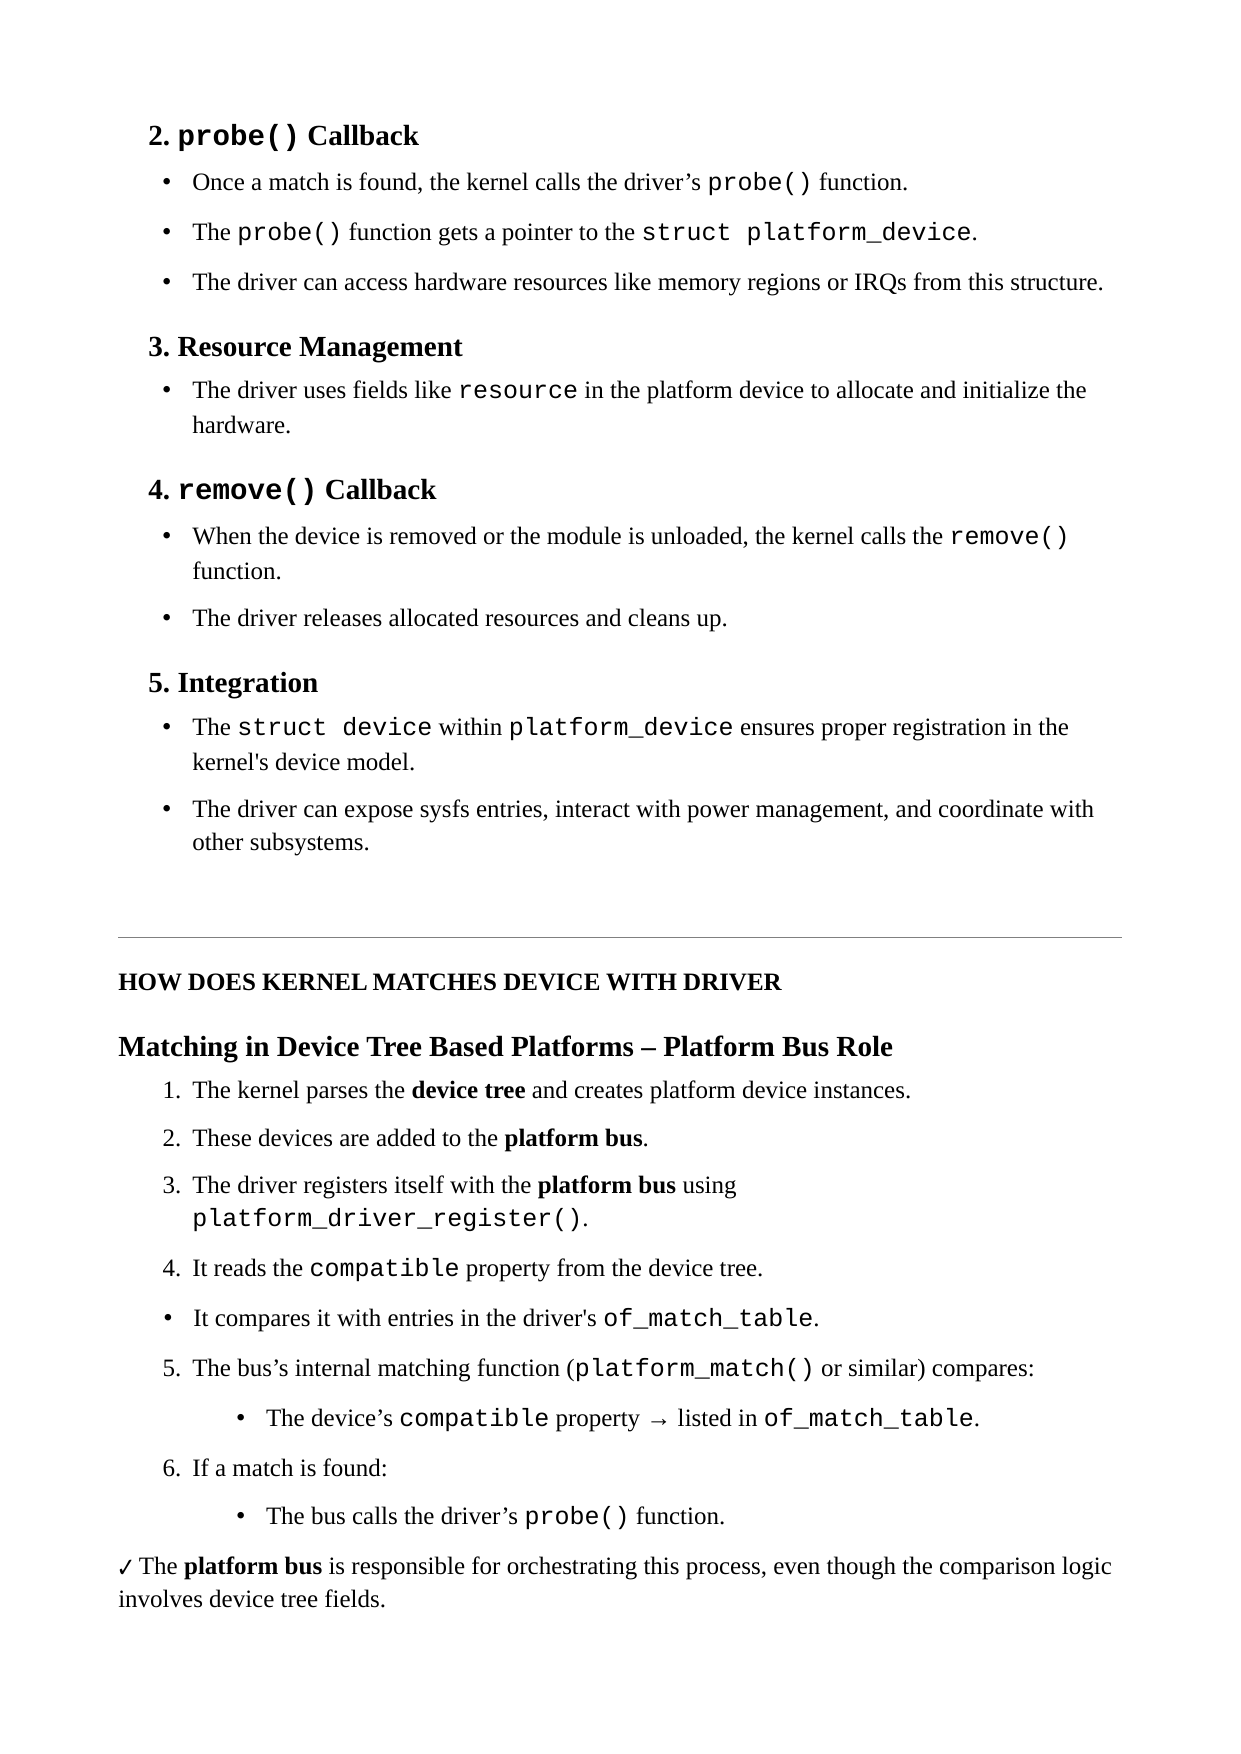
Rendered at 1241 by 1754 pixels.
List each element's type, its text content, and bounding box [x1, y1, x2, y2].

list The driver uses fields like resource in the platform device to allocate and initialize the hardware. [162, 375, 1122, 439]
list The driver registers itself with the platform bus using platform_driver_register(). [162, 1170, 1122, 1234]
list When the device is removed or the module is unloaded, the kernel calls the remove() function. [162, 521, 1122, 584]
list The struct device within platform_device ensures proper registration in the kernel's device model. [162, 712, 1122, 776]
list The kernel parses the device tree and creates platform device instances. [162, 1075, 1122, 1104]
list Once a match is found, the kernel calls the driver’s probe() function. [162, 167, 1122, 197]
subtitle 🔑 5. Integration [118, 666, 1122, 699]
list These devices are added to the platform bus. [162, 1123, 1122, 1151]
subtitle Matching in Device Tree Based Platforms – Platform Bus Role [118, 1029, 1122, 1063]
list The bus’s internal matching function (platform_match() or similar) compares: [162, 1353, 1122, 1384]
list The bus calls the driver’s probe() function. [236, 1501, 1122, 1532]
list The device’s compatible property → listed in of_match_table. [236, 1403, 1122, 1434]
subtitle 🔑 2. probe() Callback [118, 118, 1122, 154]
list The driver can expose sysfs entries, interact with power management, and coordinate with other subsystems. [162, 794, 1122, 856]
list The driver can access hardware resources like memory regions or IRQs from this structure. [162, 267, 1122, 295]
subtitle 🔑 3. Resource Management [118, 329, 1122, 362]
list The probe() function gets a pointer to the struct platform_device. [162, 217, 1122, 247]
subtitle 🔑 4. remove() Callback [118, 472, 1122, 508]
list It reads the compatible property from the device tree. [162, 1253, 1122, 1284]
list If a match is found: [162, 1453, 1122, 1482]
list It compares it with entries in the driver's of_match_table. [164, 1303, 1122, 1334]
text ✔ The platform bus is responsible for orchestrating this process, even though the comparison logic involves device tree fields. [118, 1551, 1122, 1613]
text HOW DOES KERNEL MATCHES DEVICE WITH DRIVER [118, 967, 1122, 996]
list The driver releases allocated resources and cleans up. [162, 603, 1122, 632]
